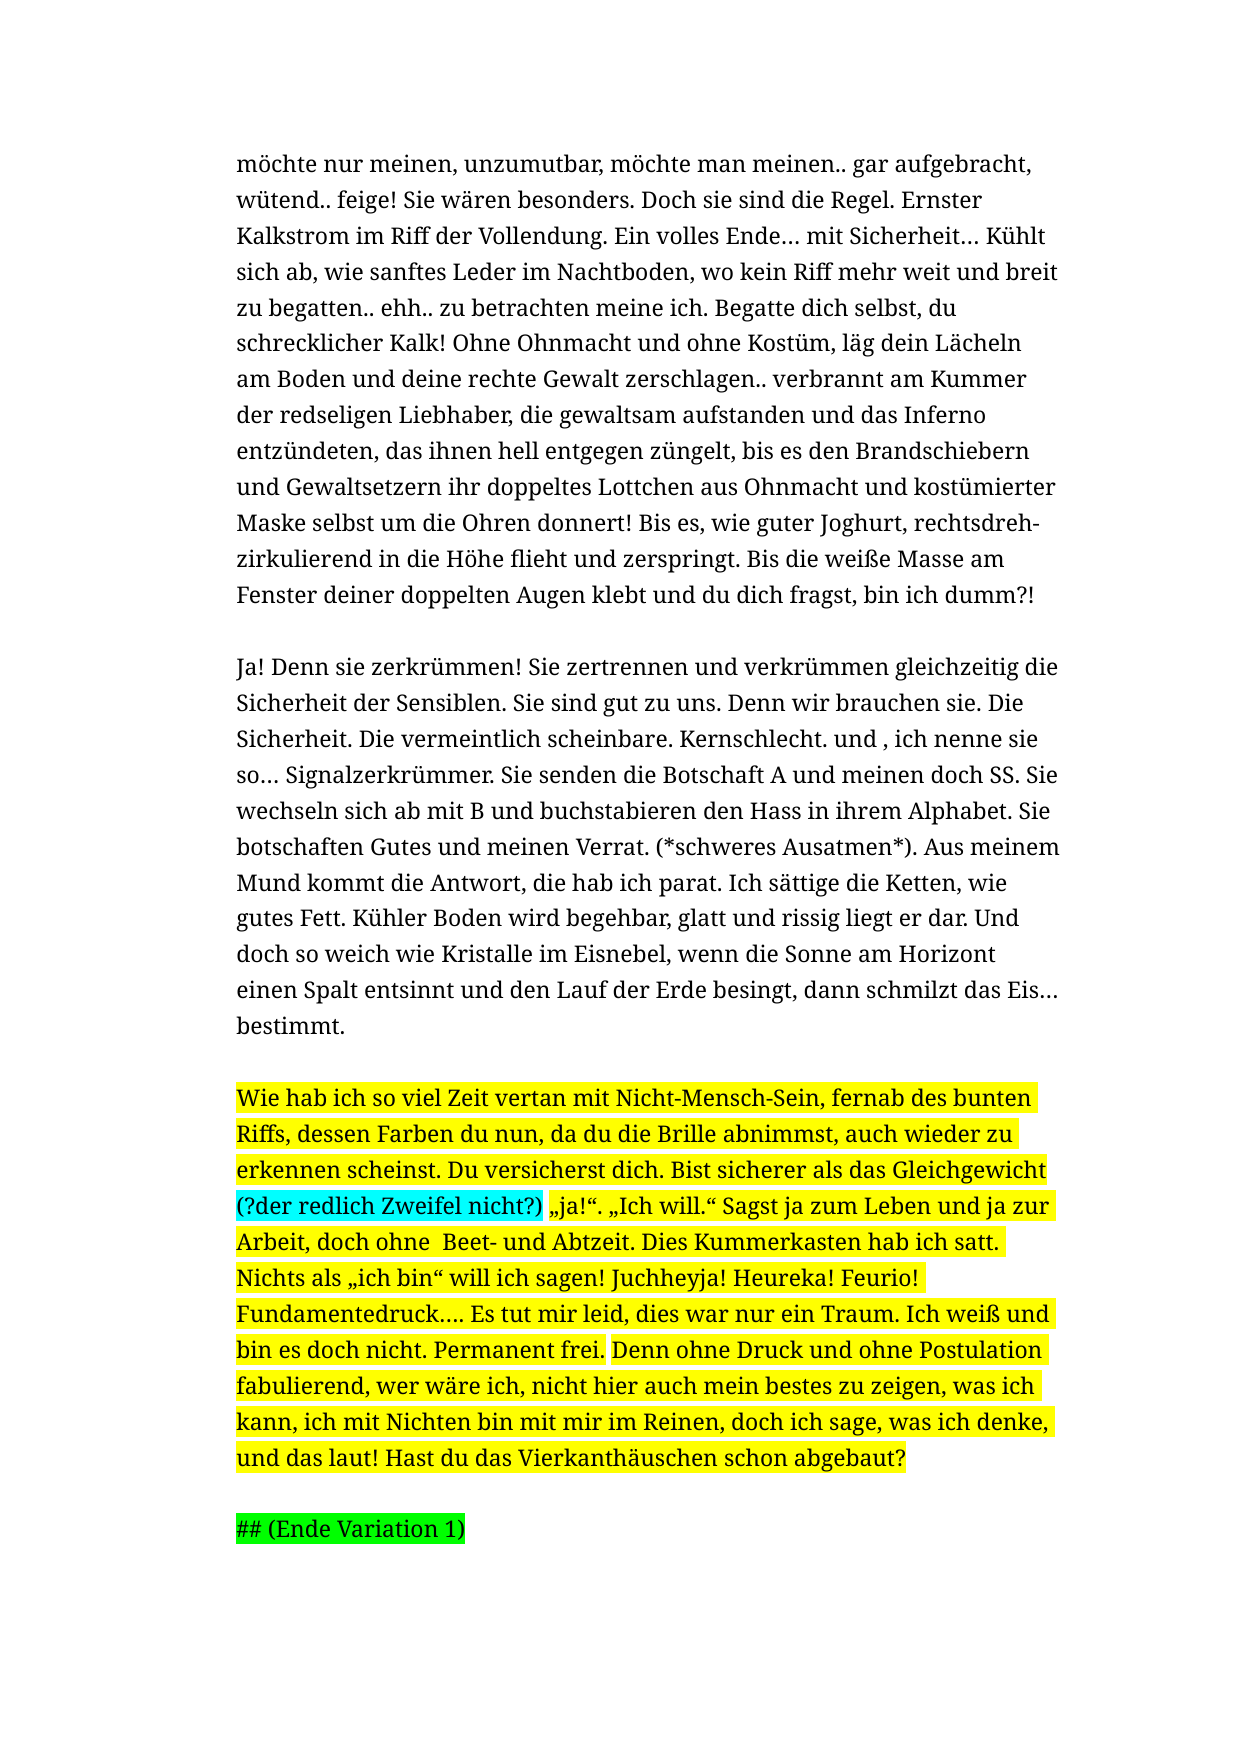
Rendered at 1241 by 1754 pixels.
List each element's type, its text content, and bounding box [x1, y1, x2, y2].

text Ja! Denn sie zerkrümmen! Sie zertrennen und verkrümmen gleichzeitig die Sicherheit der Sensiblen. Sie sind gut zu uns. Denn wir brauchen sie. Die Sicherheit. Die vermeintlich scheinbare. Kernschlecht. und , ich nenne sie so… Signalzerkrümmer. Sie senden die Botschaft A und meinen doch SS. Sie wechseln sich ab mit B und buchstabieren den Hass in ihrem Alphabet. Sie botschaften Gutes und meinen Verrat. (*schweres Ausatmen*). Aus meinem Mund kommt die Antwort, die hab ich parat. Ich sättige die Ketten, wie gutes Fett. Kühler Boden wird begehbar, glatt und rissig liegt er dar. Und doch so weich wie Kristalle im Eisnebel, wenn die Sonne am Horizont einen Spalt entsinnt und den Lauf der Erde besingt, dann schmilzt das Eis… bestimmt. [236, 651, 1063, 1041]
text ## (Ende Variation 1) [236, 1513, 1063, 1544]
text Wie hab ich so viel Zeit vertan mit Nicht-Mensch-Sein, fernab des bunten Riffs, dessen Farben du nun, da du die Brille abnimmst, auch wieder zu erkennen scheinst. Du versicherst dich. Bist sicherer als das Gleichgewicht (?der redlich Zweifel nicht?) „ja!“. „Ich will.“ Sagst ja zum Leben und ja zur Arbeit, doch ohne Beet- und Abtzeit. Dies Kummerkasten hab ich satt. Nichts als „ich bin“ will ich sagen! Juchheyja! Heureka! Feurio! Fundamentedruck…. Es tut mir leid, dies war nur ein Traum. Ich weiß und bin es doch nicht. Permanent frei.Hh Denn ohne Druck und ohne Postulation fabulierend, wer wäre ich, nicht hier auch mein bestes zu zeigen, was ich kann, ich mit Nichten bin mit mir im Reinen, doch ich sage, was ich denke, und das laut! Hast du das Vierkanthäuschen schon abgebaut? [236, 1082, 1063, 1473]
text möchte nur meinen, unzumutbar, möchte man meinen.. gar aufgebracht, wütend.. feige! Sie wären besonders. Doch sie sind die Regel. Ernster Kalkstrom im Riff der Vollendung. Ein volles Ende… mit Sicherheit… Kühlt sich ab, wie sanftes Leder im Nachtboden, wo kein Riff mehr weit und breit zu begatten.. ehh.. zu betrachten meine ich. Begatte dich selbst, du schrecklicher Kalk! Ohne Ohnmacht und ohne Kostüm, läg dein Lächeln am Boden und deine rechte Gewalt zerschlagen.. verbrannt am Kummer der redseligen Liebhaber, die gewaltsam aufstanden und das Inferno entzündeten, das ihnen hell entgegen züngelt, bis es den Brandschiebern und Gewaltsetzern ihr doppeltes Lottchen aus Ohnmacht und kostümierter Maske selbst um die Ohren donnert! Bis es, wie guter Joghurt, rechtsdreh-zirkulierend in die Höhe flieht und zerspringt. Bis die weiße Masse am Fenster deiner doppelten Augen klebt und du dich fragst, bin ich dumm?! [236, 148, 1063, 610]
